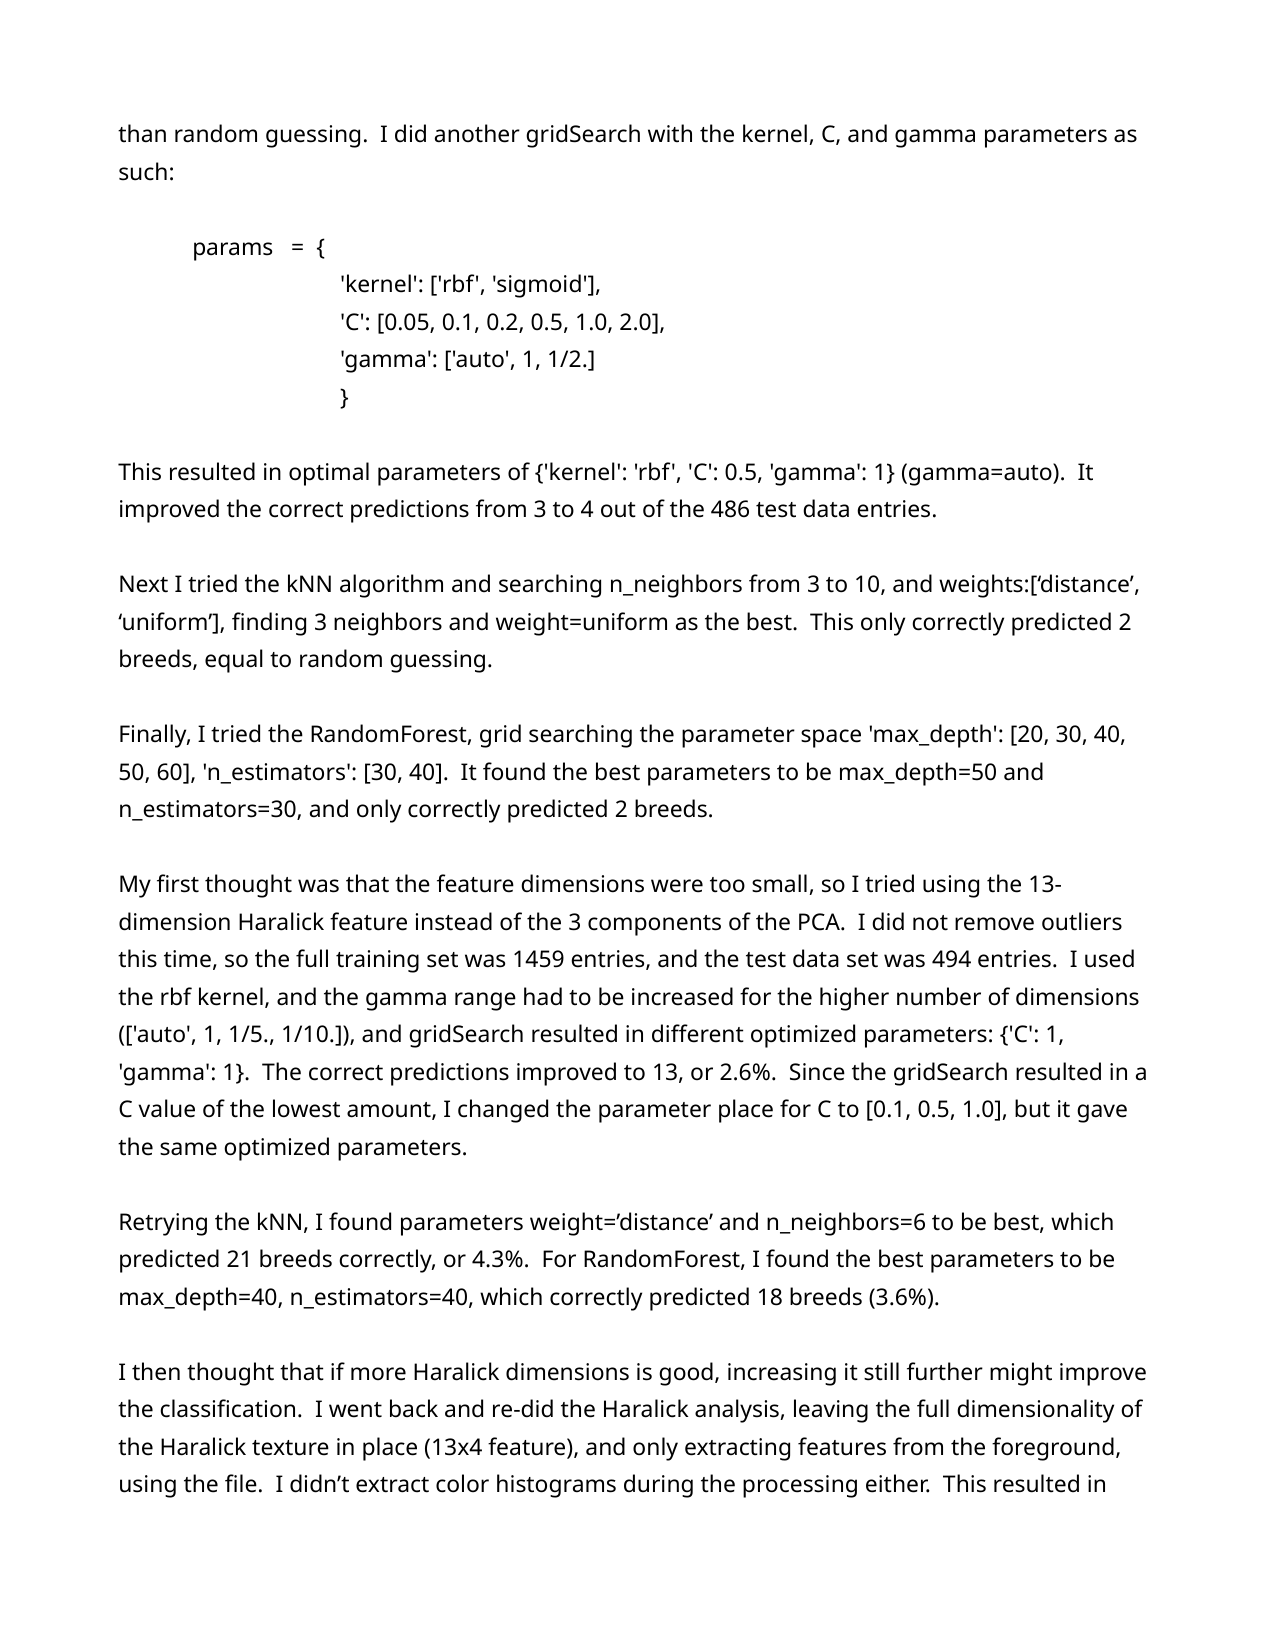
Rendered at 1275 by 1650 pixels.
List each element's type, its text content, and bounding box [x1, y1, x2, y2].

text My first thought was that the feature dimensions were too small, so I tried using the 13-dimension Haralick feature instead of the 3 components of the PCA. I did not remove outliers this time, so the full training set was 1459 entries, and the test data set was 494 entries. I used the rbf kernel, and the gamma range had to be increased for the higher number of dimensions (['auto', 1, 1/5., 1/10.]), and gridSearch resulted in different optimized parameters: {'C': 1, 'gamma': 1}. The correct predictions improved to 13, or 2.6%. Since the gridSearch resulted in a C value of the lowest amount, I changed the parameter place for C to [0.1, 0.5, 1.0], but it gave the same optimized parameters. [118, 868, 1157, 1162]
text than random guessing. I did another gridSearch with the kernel, C, and gamma parameters as such: [118, 118, 1157, 187]
text Next I tried the kNN algorithm and searching n_neighbors from 3 to 10, and weights:[‘distance’, ‘uniform’], finding 3 neighbors and weight=uniform as the best. This only correctly predicted 2 breeds, equal to random guessing. [118, 568, 1157, 674]
text I then thought that if more Haralick dimensions is good, increasing it still further might improve the classification. I went back and re-did the Haralick analysis, leaving the full dimensionality of the Haralick texture in place (13x4 feature), and only extracting features from the foreground, using the file. I didn’t extract color histograms during the processing either. This resulted in [118, 1356, 1157, 1499]
text Retrying the kNN, I found parameters weight=’distance’ and n_neighbors=6 to be best, which predicted 21 breeds correctly, or 4.3%. For RandomForest, I found the best parameters to be max_depth=40, n_estimators=40, which correctly predicted 18 breeds (3.6%). [118, 1206, 1157, 1312]
text 'gamma': ['auto', 1, 1/2.] [118, 343, 1157, 374]
text params = { [118, 231, 1157, 262]
text 'C': [0.05, 0.1, 0.2, 0.5, 1.0, 2.0], [118, 306, 1157, 337]
text This resulted in optimal parameters of {'kernel': 'rbf', 'C': 0.5, 'gamma': 1} (gamma=auto). It improved the correct predictions from 3 to 4 out of the 486 test data entries. [118, 456, 1157, 524]
text Finally, I tried the RandomForest, grid searching the parameter space 'max_depth': [20, 30, 40, 50, 60], 'n_estimators': [30, 40]. It found the best parameters to be max_depth=50 and n_estimators=30, and only correctly predicted 2 breeds. [118, 718, 1157, 824]
text 'kernel': ['rbf', 'sigmoid'], [118, 268, 1157, 299]
text } [118, 381, 1157, 412]
